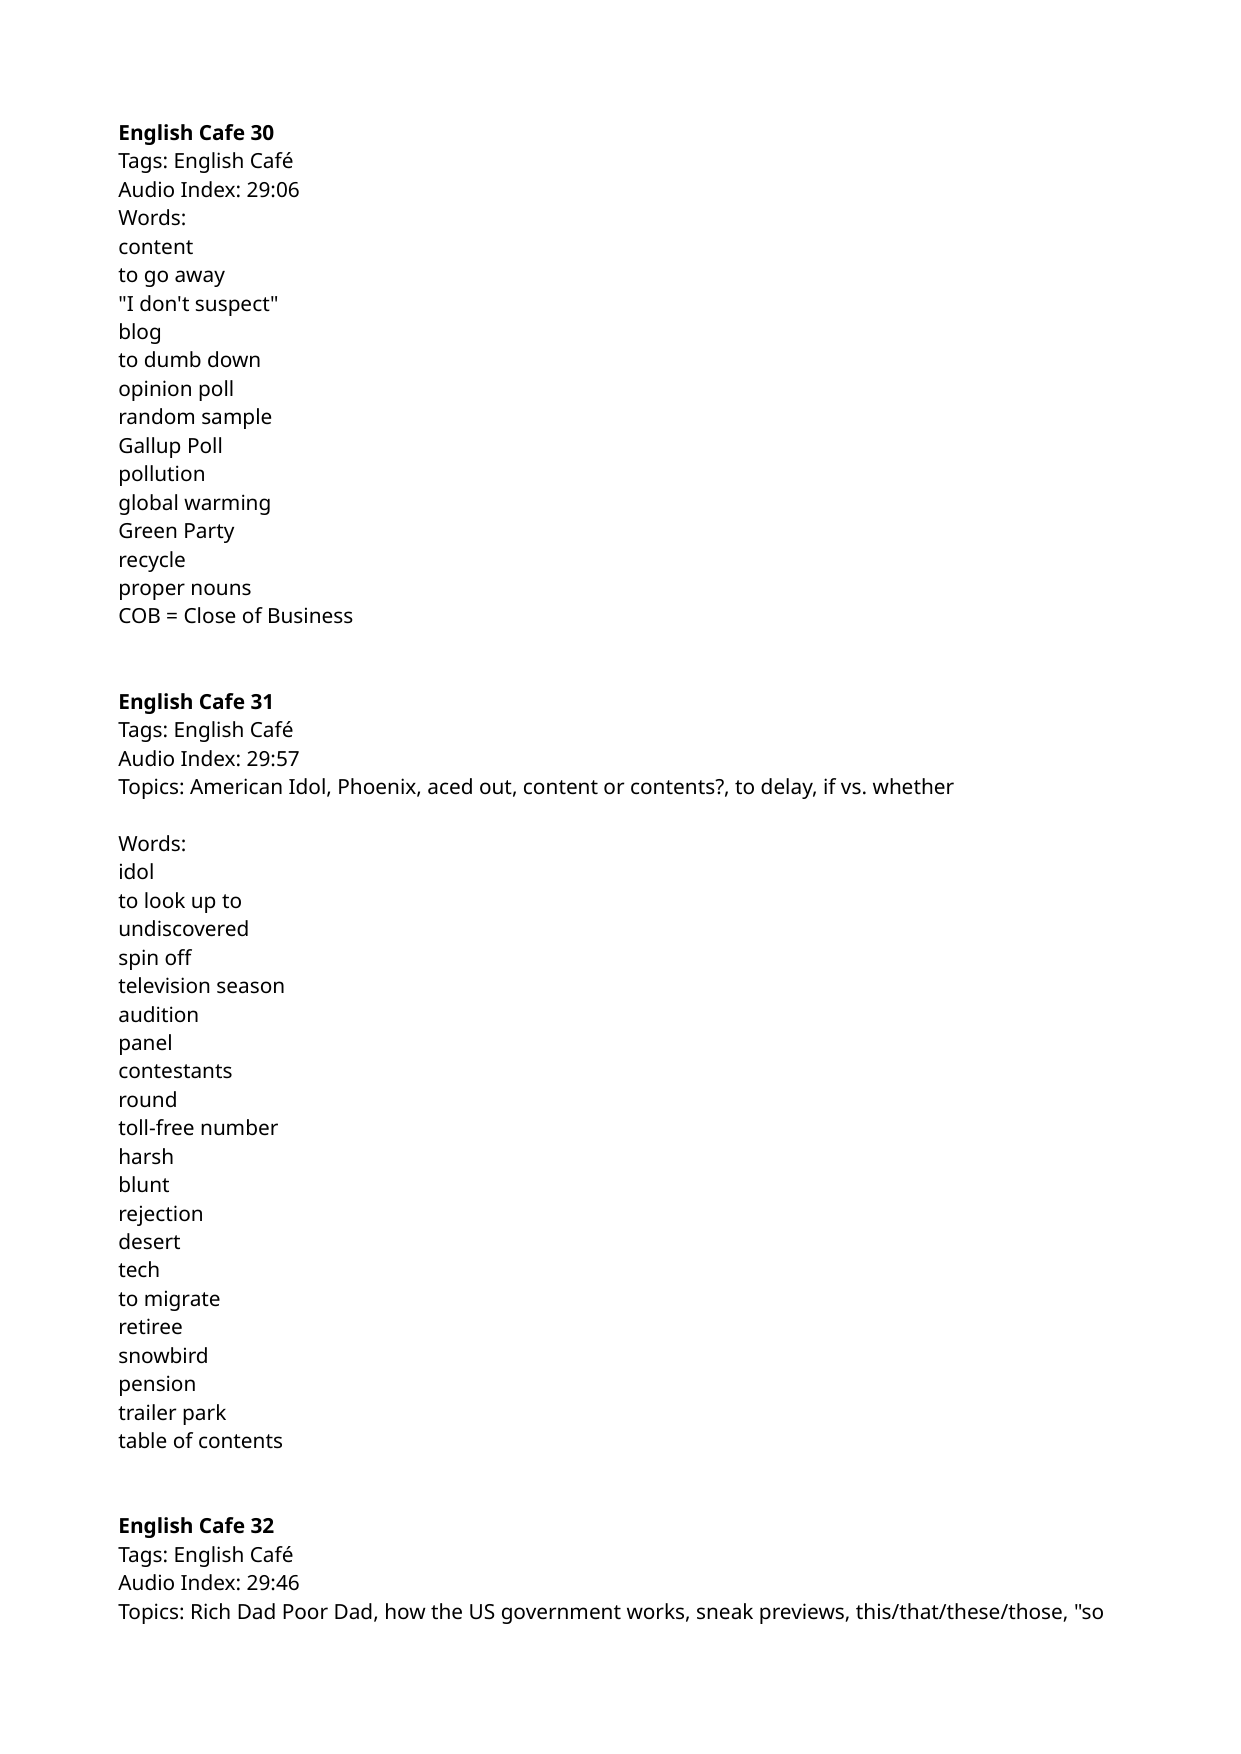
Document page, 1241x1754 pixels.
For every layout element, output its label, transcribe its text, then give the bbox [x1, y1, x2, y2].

table_header Audio Index: 29:57 [118, 744, 1122, 772]
table_header Topics: Rich Dad Poor Dad, how the US government works, sneak previews, this/that/these/those, "so [118, 1597, 1122, 1625]
table_header Topics: American Idol, Phoenix, aced out, content or contents?, to delay, if vs. whether Words: idol to look up to undiscovered spin off television season audition panel contestants round toll-free number harsh blunt rejection desert tech to migrate retiree snowbird pension trailer park table of contents [118, 772, 1122, 1455]
table_header Words: content to go away "I don't suspect" blog to dumb down opinion poll random sample Gallup Poll pollution global warming Green Party recycle proper nouns COB = Close of Business [118, 204, 1122, 630]
text English Cafe 32 Tags: English Café [118, 1512, 1122, 1568]
text English Cafe 30 Tags: English Café [118, 118, 1122, 175]
table_header Audio Index: 29:46 [118, 1569, 1122, 1597]
text English Cafe 31 Tags: English Café [118, 687, 1122, 744]
table_header Audio Index: 29:06 [118, 175, 1122, 203]
